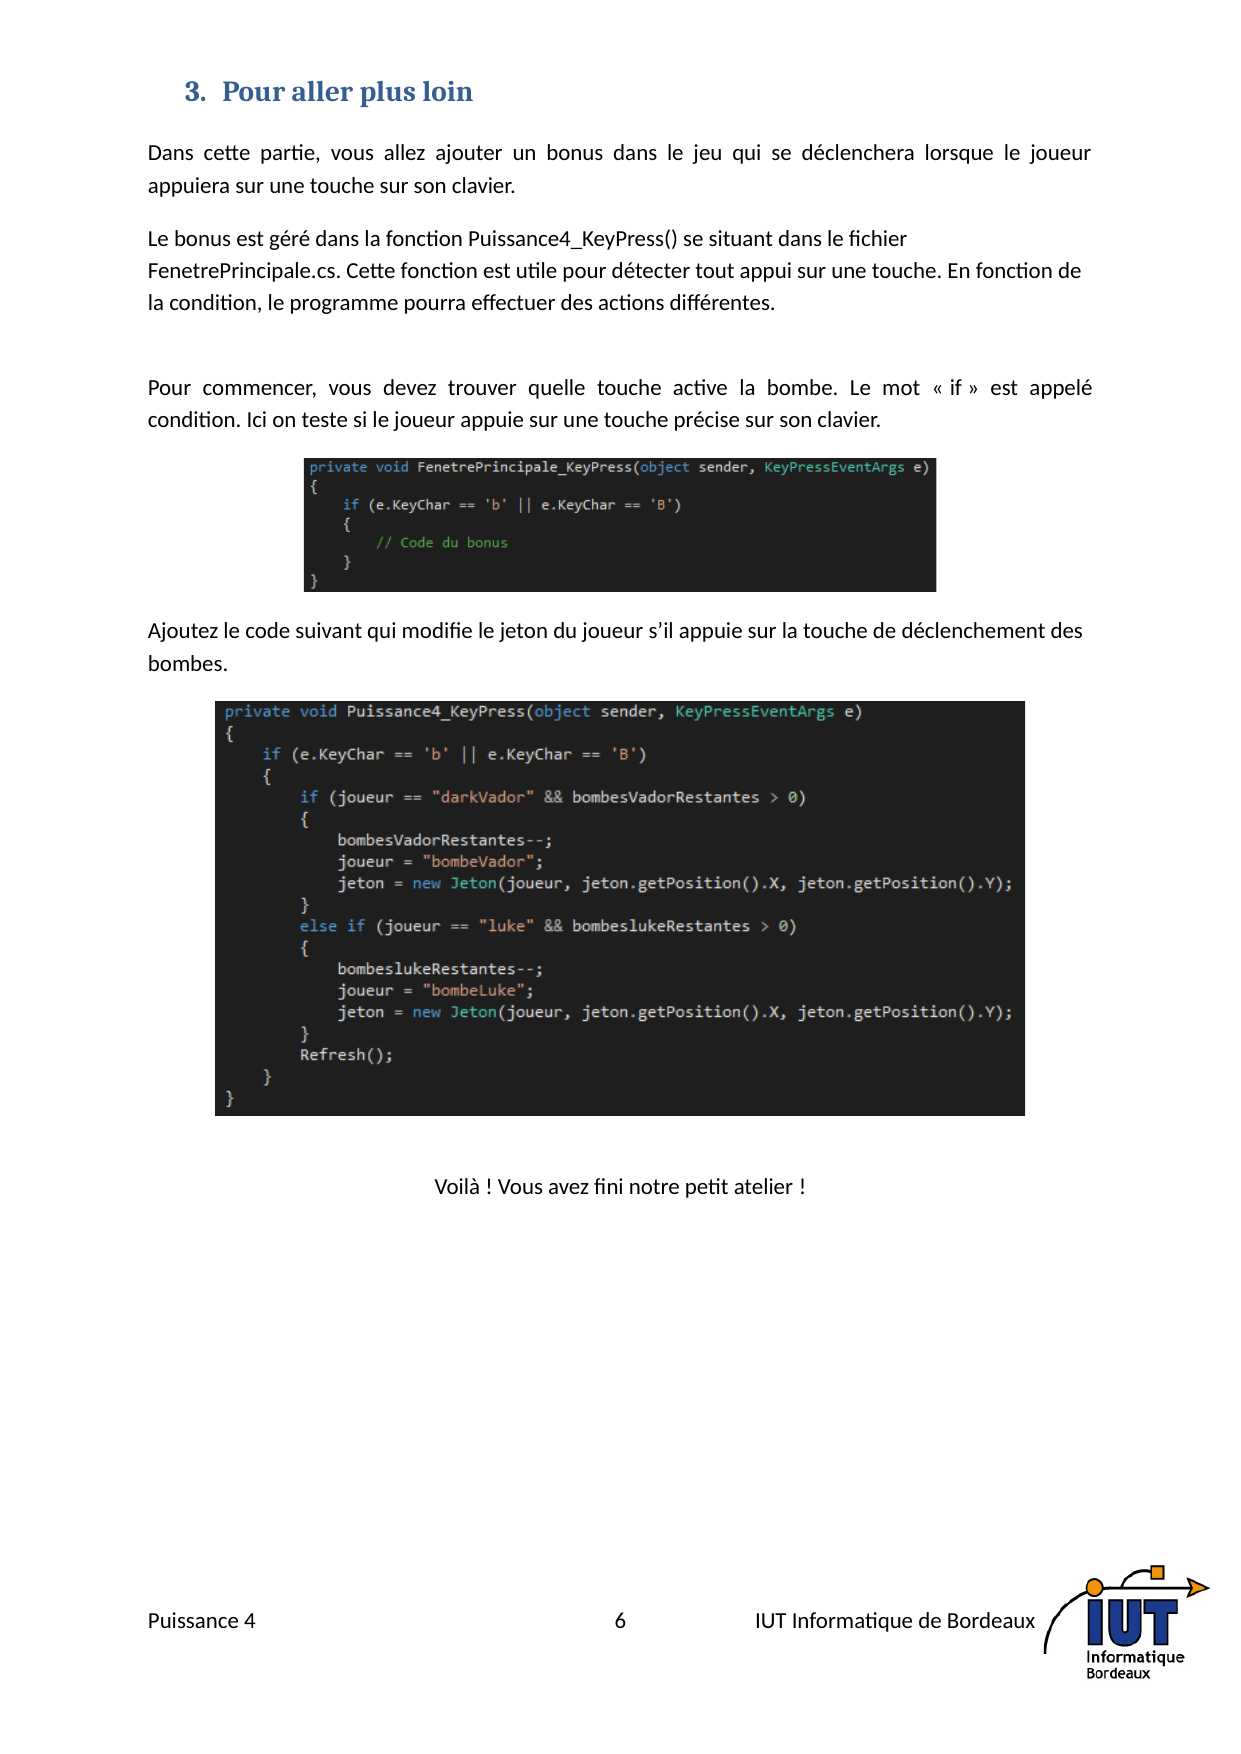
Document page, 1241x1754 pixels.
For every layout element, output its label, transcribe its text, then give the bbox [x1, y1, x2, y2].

subtitle Pour aller plus loin [185, 75, 1093, 108]
text Ajoutez le code suivant qui modifie le jeton du joueur s’il appuie sur la touche de déclenchement des bombes. [148, 617, 1093, 677]
text Pour commencer, vous devez trouver quelle touche active la bombe. Le mot « if » est appelé condition. Ici on teste si le joueur appuie sur une touche précise sur son clavier. [148, 373, 1093, 433]
text Dans cette partie, vous allez ajouter un bonus dans le jeu qui se déclenchera lorsque le joueur appuiera sur une touche sur son clavier. [148, 138, 1093, 199]
text Le bonus est géré dans la fonction Puissance4_KeyPress() se situant dans le fichier FenetrePrincipale.cs. Cette fonction est utile pour détecter tout appui sur une touche. En fonction de la condition, le programme pourra effectuer des actions différentes. [148, 224, 1093, 348]
text Voilà ! Vous avez fini notre petit atelier ! [148, 1140, 1093, 1201]
